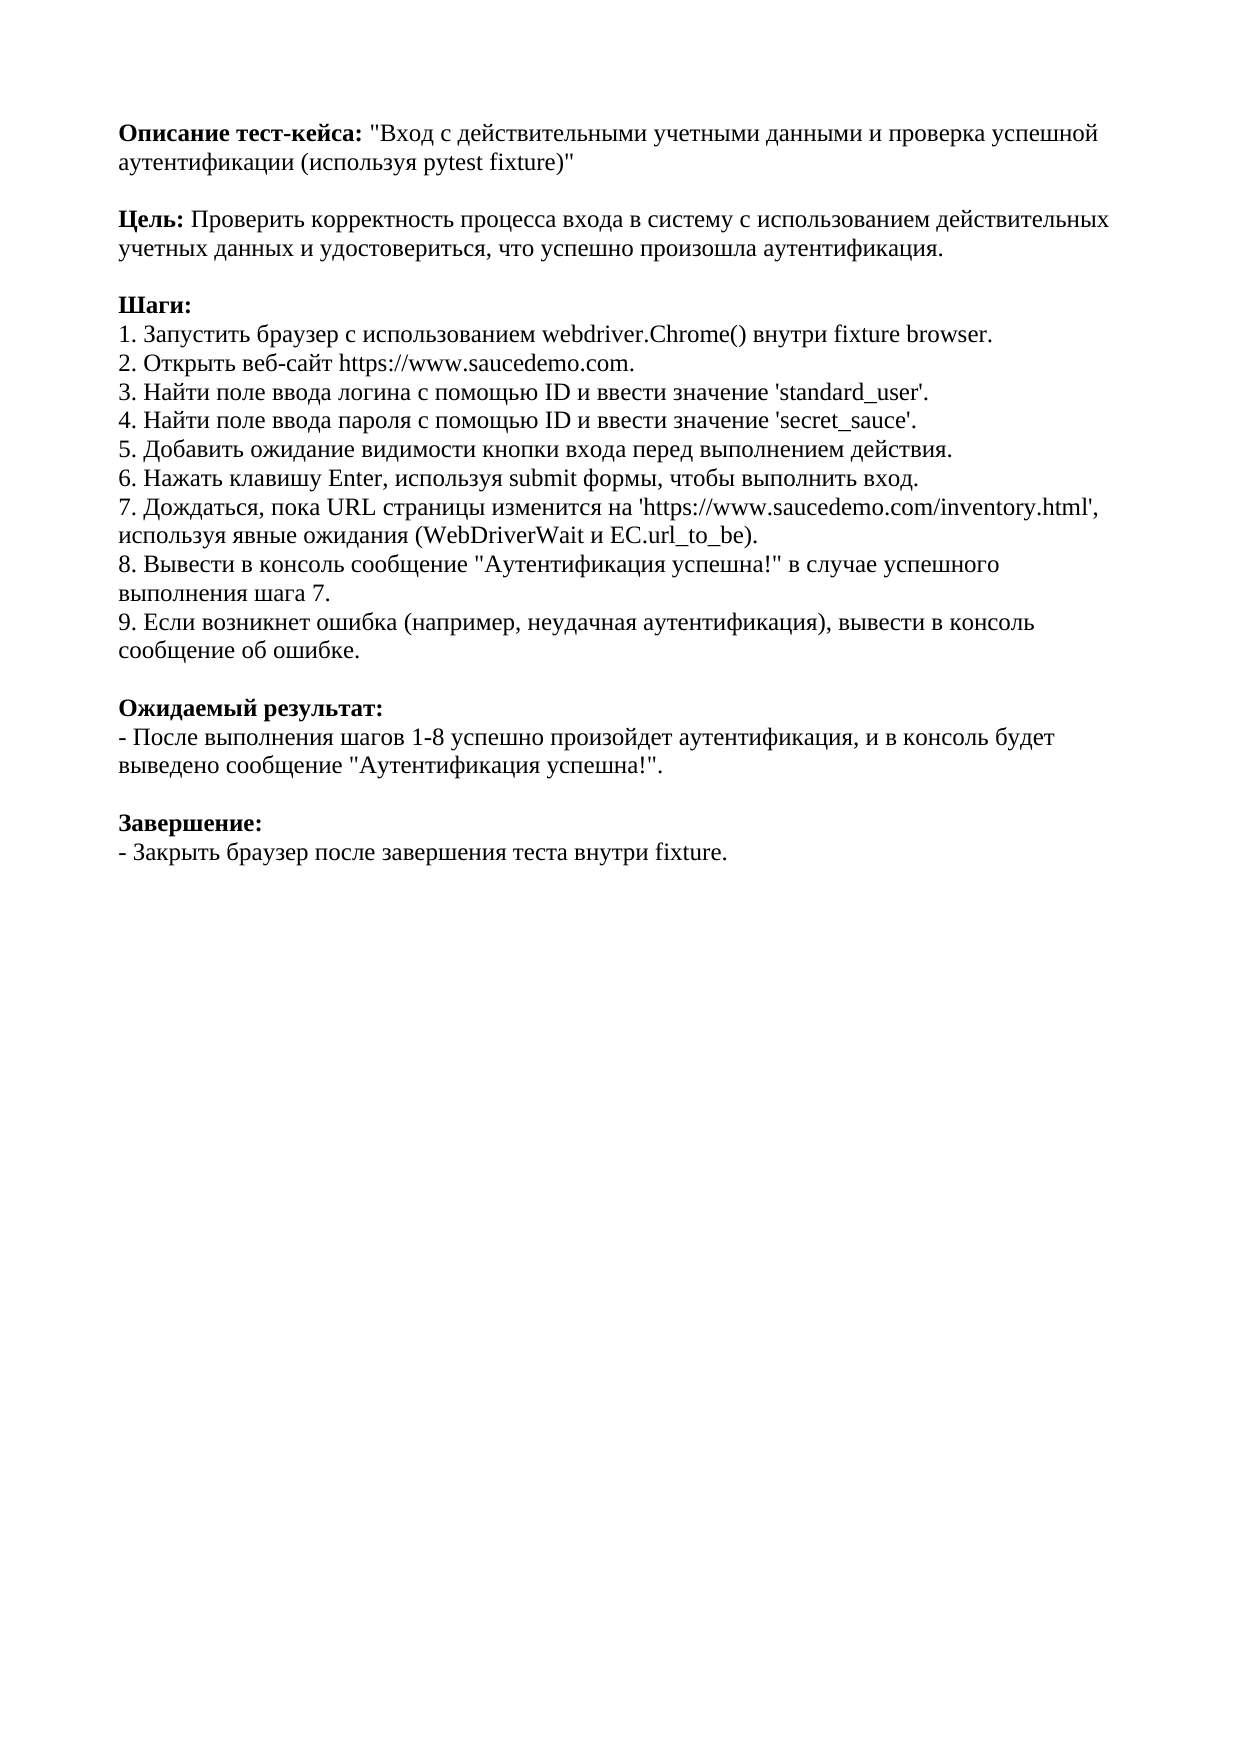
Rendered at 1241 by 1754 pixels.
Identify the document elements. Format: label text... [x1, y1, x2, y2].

text Шаги: [118, 291, 1122, 319]
text - После выполнения шагов 1-8 успешно произойдет аутентификация, и в консоль будет выведено сообщение "Аутентификация успешна!". [118, 722, 1122, 779]
text 2. Открыть веб-сайт https://www.saucedemo.com. [118, 348, 1122, 377]
text 9. Если возникнет ошибка (например, неудачная аутентификация), вывести в консоль сообщение об ошибке. [118, 607, 1122, 664]
text 4. Найти поле ввода пароля с помощью ID и ввести значение 'secret_sauce'. [118, 406, 1122, 434]
text Ожидаемый результат: [118, 693, 1122, 722]
text Описание тест-кейса: "Вход с действительными учетными данными и проверка успешной аутентификации (используя pytest fixture)" [118, 118, 1122, 176]
text 3. Найти поле ввода логина с помощью ID и ввести значение 'standard_user'. [118, 377, 1122, 406]
text 5. Добавить ожидание видимости кнопки входа перед выполнением действия. [118, 434, 1122, 463]
text 6. Нажать клавишу Enter, используя submit формы, чтобы выполнить вход. [118, 463, 1122, 492]
text 7. Дождаться, пока URL страницы изменится на 'https://www.saucedemo.com/inventory.html', используя явные ожидания (WebDriverWait и EC.url_to_be). [118, 492, 1122, 549]
text Завершение: [118, 808, 1122, 837]
text - Закрыть браузер после завершения теста внутри fixture. [118, 837, 1122, 866]
text Цель: Проверить корректность процесса входа в систему с использованием действительных учетных данных и удостовериться, что успешно произошла аутентификация. [118, 204, 1122, 262]
text 8. Вывести в консоль сообщение "Аутентификация успешна!" в случае успешного выполнения шага 7. [118, 549, 1122, 607]
text 1. Запустить браузер с использованием webdriver.Chrome() внутри fixture browser. [118, 319, 1122, 348]
